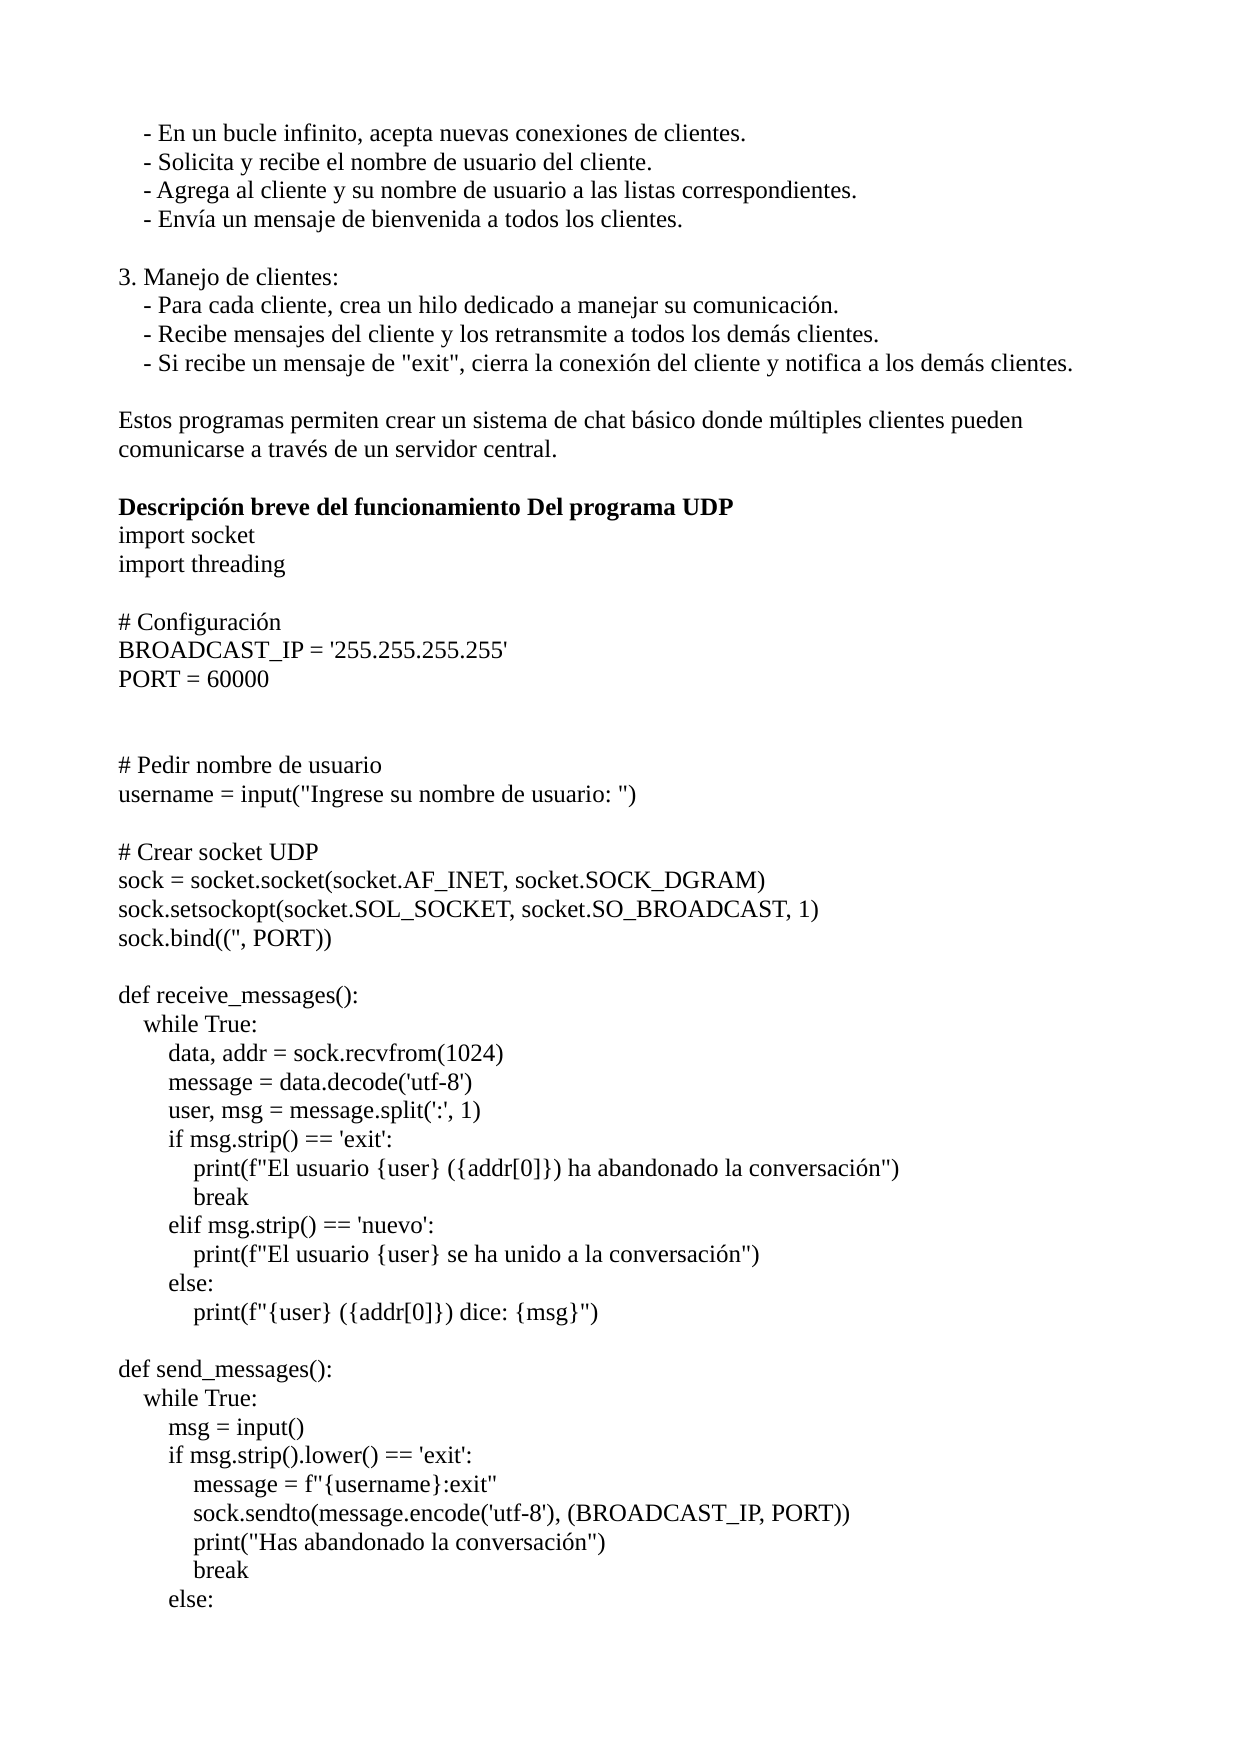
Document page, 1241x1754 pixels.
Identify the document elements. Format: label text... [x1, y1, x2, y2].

text - Si recibe un mensaje de "exit", cierra la conexión del cliente y notifica a los demás clientes. [118, 348, 1122, 377]
text if msg.strip() == 'exit': [118, 1124, 1122, 1153]
text print(f"{user} ({addr[0]}) dice: {msg}") [118, 1297, 1122, 1326]
text sock.sendto(message.encode('utf-8'), (BROADCAST_IP, PORT)) [118, 1498, 1122, 1527]
text - Solicita y recibe el nombre de usuario del cliente. [118, 147, 1122, 176]
text # Configuración [118, 607, 1122, 636]
text else: [118, 1268, 1122, 1297]
text - Agrega al cliente y su nombre de usuario a las listas correspondientes. [118, 176, 1122, 204]
text sock.setsockopt(socket.SOL_SOCKET, socket.SO_BROADCAST, 1) [118, 894, 1122, 923]
text # Crear socket UDP [118, 837, 1122, 866]
text msg = input() [118, 1412, 1122, 1441]
text sock = socket.socket(socket.AF_INET, socket.SOCK_DGRAM) [118, 866, 1122, 894]
text sock.bind(('', PORT)) [118, 923, 1122, 952]
text - Para cada cliente, crea un hilo dedicado a manejar su comunicación. [118, 291, 1122, 319]
text print(f"El usuario {user} se ha unido a la conversación") [118, 1239, 1122, 1268]
text def receive_messages(): [118, 981, 1122, 1009]
text import socket [118, 521, 1122, 549]
text while True: [118, 1383, 1122, 1412]
text if msg.strip().lower() == 'exit': [118, 1441, 1122, 1469]
text print(f"El usuario {user} ({addr[0]}) ha abandonado la conversación") [118, 1153, 1122, 1182]
text import threading [118, 549, 1122, 578]
text message = data.decode('utf-8') [118, 1067, 1122, 1096]
text def send_messages(): [118, 1354, 1122, 1383]
text else: [118, 1584, 1122, 1613]
text username = input("Ingrese su nombre de usuario: ") [118, 779, 1122, 808]
text data, addr = sock.recvfrom(1024) [118, 1038, 1122, 1067]
text message = f"{username}:exit" [118, 1469, 1122, 1498]
text break [118, 1182, 1122, 1211]
text 3. Manejo de clientes: [118, 262, 1122, 291]
text break [118, 1556, 1122, 1584]
text user, msg = message.split(':', 1) [118, 1096, 1122, 1124]
text - Recibe mensajes del cliente y los retransmite a todos los demás clientes. [118, 319, 1122, 348]
text # Pedir nombre de usuario [118, 751, 1122, 779]
text - En un bucle infinito, acepta nuevas conexiones de clientes. [118, 118, 1122, 147]
text BROADCAST_IP = '255.255.255.255' [118, 636, 1122, 664]
text elif msg.strip() == 'nuevo': [118, 1211, 1122, 1239]
text Descripción breve del funcionamiento Del programa UDP [118, 492, 1122, 521]
text Estos programas permiten crear un sistema de chat básico donde múltiples clientes pueden comunicarse a través de un servidor central. [118, 406, 1122, 463]
text PORT = 60000 [118, 664, 1122, 693]
text while True: [118, 1009, 1122, 1038]
text print("Has abandonado la conversación") [118, 1527, 1122, 1556]
text - Envía un mensaje de bienvenida a todos los clientes. [118, 204, 1122, 233]
